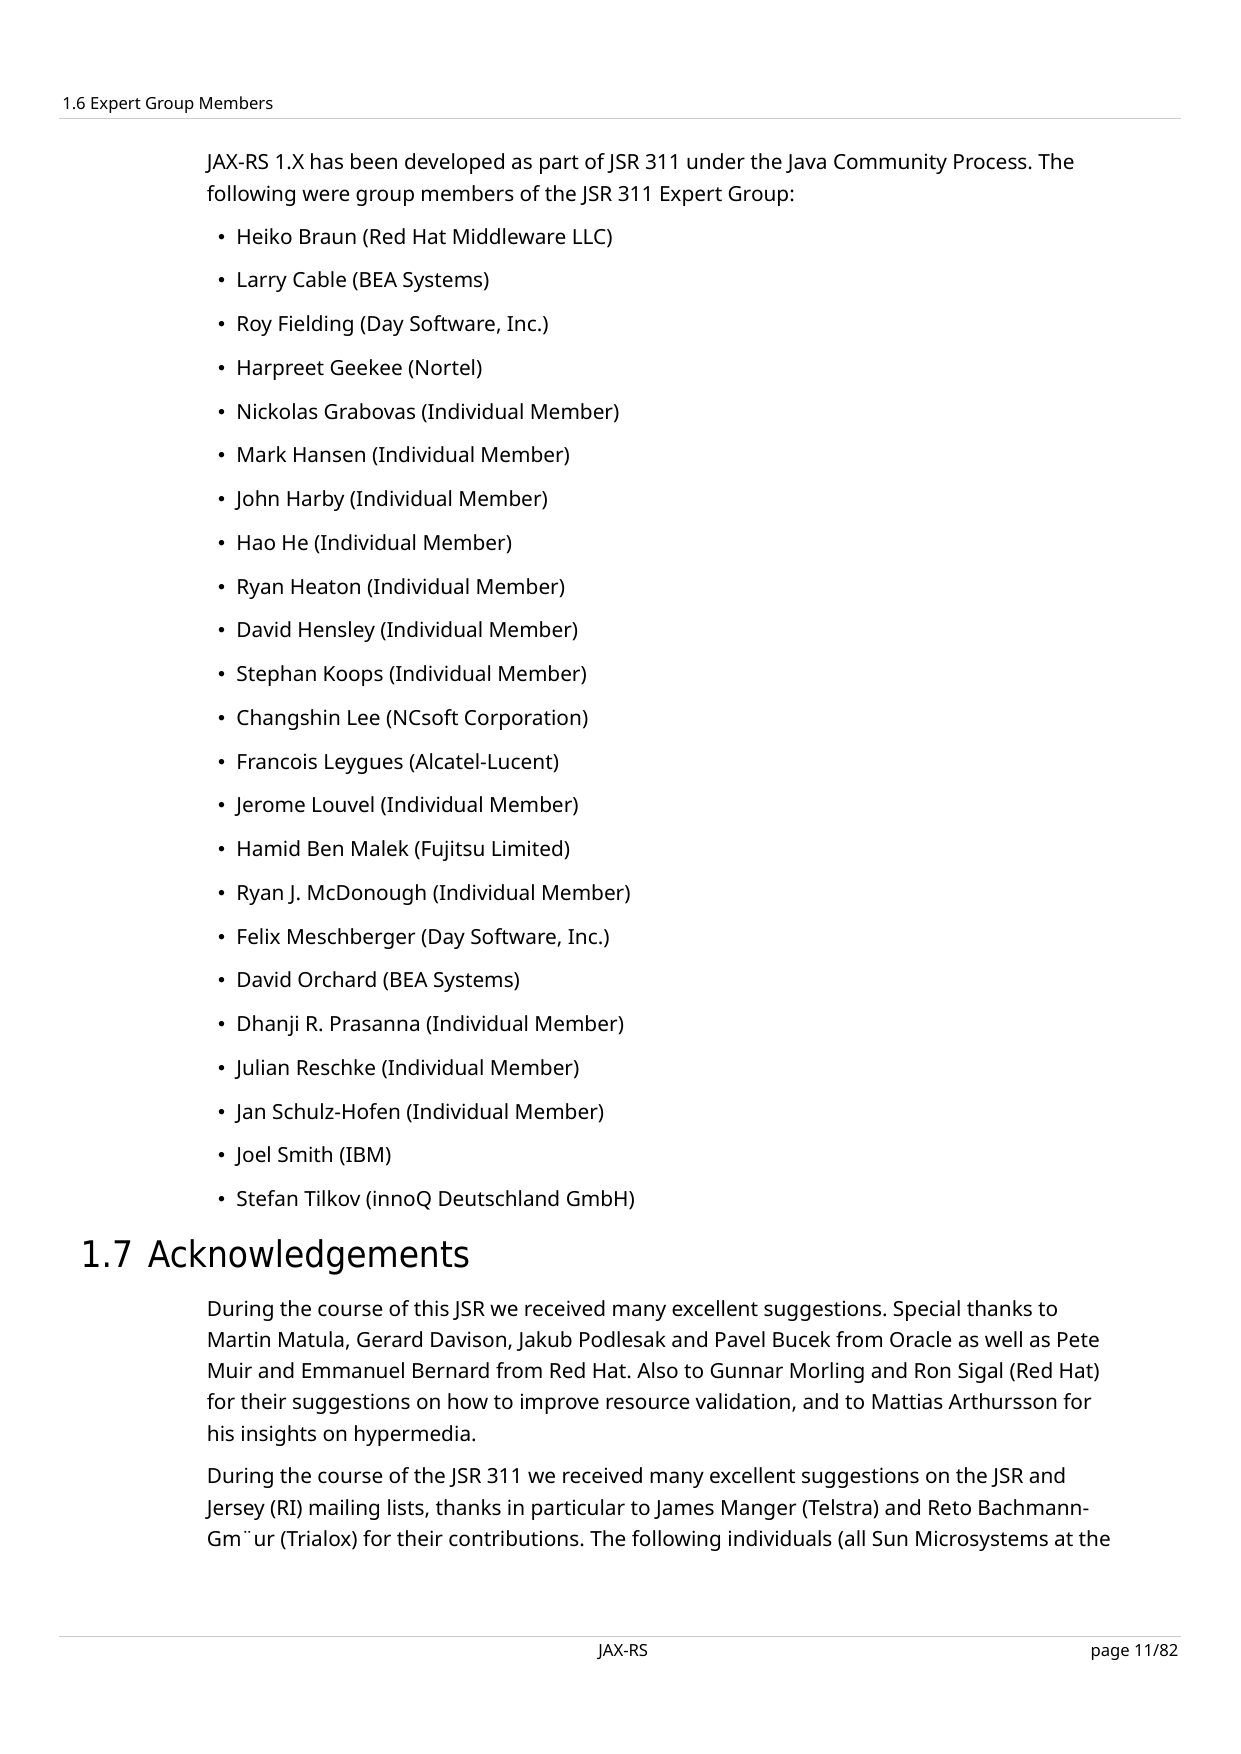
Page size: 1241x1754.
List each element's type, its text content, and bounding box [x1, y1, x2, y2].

list Ryan Heaton (Individual Member) [221, 572, 1181, 600]
list Roy Fielding (Day Software, Inc.) [221, 309, 1181, 338]
list Harpreet Geekee (Nortel) [221, 353, 1181, 381]
list Changshin Lee (NCsoft Corporation) [221, 703, 1181, 731]
list Stephan Koops (Individual Member) [221, 659, 1181, 688]
list John Harby (Individual Member) [221, 484, 1181, 513]
list Mark Hansen (Individual Member) [221, 441, 1181, 469]
list Heiko Braun (Red Hat Middleware LLC) [221, 222, 1181, 250]
text JAX-RS 1.X has been developed as part of JSR 311 under the Java Community Process. The following were group members of the JSR 311 Expert Group: [207, 147, 1122, 207]
list Dhanji R. Prasanna (Individual Member) [221, 1009, 1181, 1038]
list Francois Leygues (Alcatel-Lucent) [221, 747, 1181, 775]
list Ryan J. McDonough (Individual Member) [221, 878, 1181, 906]
text During the course of this JSR we received many excellent suggestions. Special thanks to Martin Matula, Gerard Davison, Jakub Podlesak and Pavel Bucek from Oracle as well as Pete Muir and Emmanuel Bernard from Red Hat. Also to Gunnar Morling and Ron Sigal (Red Hat) for their suggestions on how to improve resource validation, and to Mattias Arthursson for his insights on hypermedia. [207, 1294, 1122, 1447]
text During the course of the JSR 311 we received many excellent suggestions on the JSR and Jersey (RI) mailing lists, thanks in particular to James Manger (Telstra) and Reto Bachmann-Gm¨ur (Trialox) for their contributions. The following individuals (all Sun Microsystems at the [207, 1462, 1122, 1553]
list Stefan Tilkov (innoQ Deutschland GmbH) [221, 1184, 1181, 1213]
subtitle Acknowledgements [133, 1233, 1181, 1276]
list Julian Reschke (Individual Member) [221, 1053, 1181, 1081]
list David Orchard (BEA Systems) [221, 966, 1181, 994]
list Nickolas Grabovas (Individual Member) [221, 397, 1181, 425]
list Jan Schulz-Hofen (Individual Member) [221, 1097, 1181, 1125]
list Hamid Ben Malek (Fujitsu Limited) [221, 834, 1181, 863]
list Joel Smith (IBM) [221, 1141, 1181, 1169]
list Jerome Louvel (Individual Member) [221, 791, 1181, 819]
list Hao He (Individual Member) [221, 528, 1181, 556]
list David Hensley (Individual Member) [221, 616, 1181, 644]
list Felix Meschberger (Day Software, Inc.) [221, 922, 1181, 950]
list Larry Cable (BEA Systems) [221, 266, 1181, 294]
